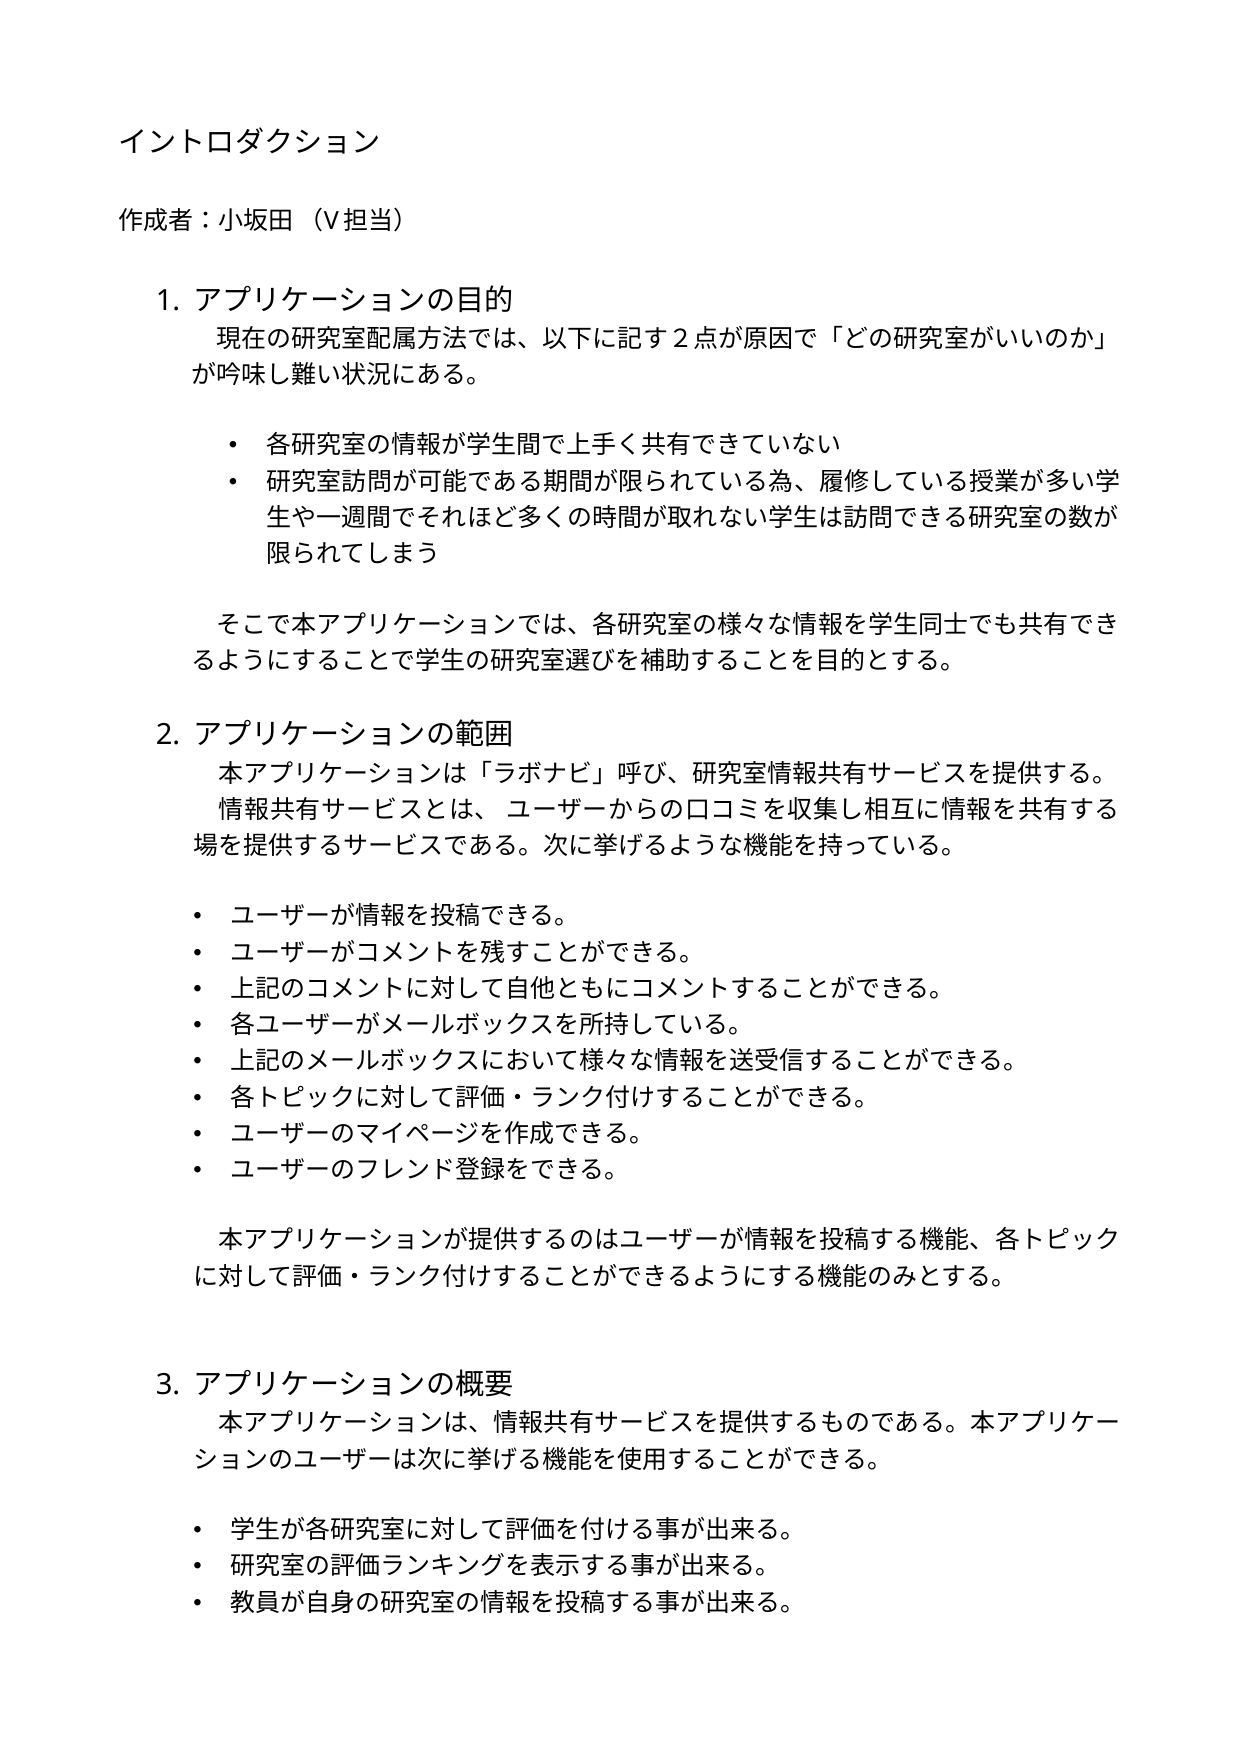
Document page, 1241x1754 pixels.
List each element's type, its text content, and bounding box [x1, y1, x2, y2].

list ユーザーのフレンド登録をできる。 [193, 1149, 1122, 1186]
list 学生が各研究室に対して評価を付ける事が出来る。 [193, 1509, 1122, 1546]
list 教員が自身の研究室の情報を投稿する事が出来る。 [193, 1582, 1122, 1618]
text そこで本アプリケーションでは、各研究室の様々な情報を学生同士でも共有できるようにすることで学生の研究室選びを補助することを目的とする。 [191, 604, 1122, 677]
list 研究室訪問が可能である期間が限られている為、履修している授業が多い学生や一週間でそれほど多くの時間が取れない学生は訪問できる研究室の数が限られてしまう [229, 461, 1122, 570]
list 上記のコメントに対して自他ともにコメントすることができる。 [193, 968, 1122, 1004]
list 各研究室の情報が学生間で上手く共有できていない [229, 425, 1122, 461]
list 各ユーザーがメールボックスを所持している。 [193, 1004, 1122, 1041]
list ユーザーのマイページを作成できる。 [193, 1113, 1122, 1149]
list アプリケーションの概要 [156, 1361, 1122, 1403]
text 作成者：小坂田 （V担当） [118, 200, 1122, 236]
text 本アプリケーションが提供するのはユーザーが情報を投稿する機能、各トピックに対して評価・ランク付けすることができるようにする機能のみとする。 [193, 1220, 1122, 1292]
list ユーザーが情報を投稿できる。 [193, 896, 1122, 932]
list 上記のメールボックスにおいて様々な情報を送受信することができる。 [193, 1041, 1122, 1077]
list ユーザーがコメントを残すことができる。 [193, 932, 1122, 968]
list アプリケーションの目的 [156, 276, 1122, 318]
text イントロダクション [118, 118, 1122, 160]
list 本アプリケーションは、情報共有サービスを提供するものである。本アプリケーションのユーザーは次に挙げる機能を使用することができる。 [156, 1403, 1122, 1475]
text 現在の研究室配属方法では、以下に記す２点が原因で「どの研究室がいいのか」が吟味し難い状況にある。 [191, 318, 1122, 391]
list 情報共有サービスとは、 ユーザーからの口コミを収集し相互に情報を共有する場を提供するサービスである。次に挙げるような機能を持っている。 [193, 789, 1122, 862]
list アプリケーションの範囲 [156, 711, 1122, 753]
list 各トピックに対して評価・ランク付けすることができる。 [193, 1077, 1122, 1113]
list 研究室の評価ランキングを表示する事が出来る。 [193, 1546, 1122, 1582]
list 本アプリケーションは「ラボナビ」呼び、研究室情報共有サービスを提供する。 [193, 753, 1122, 789]
